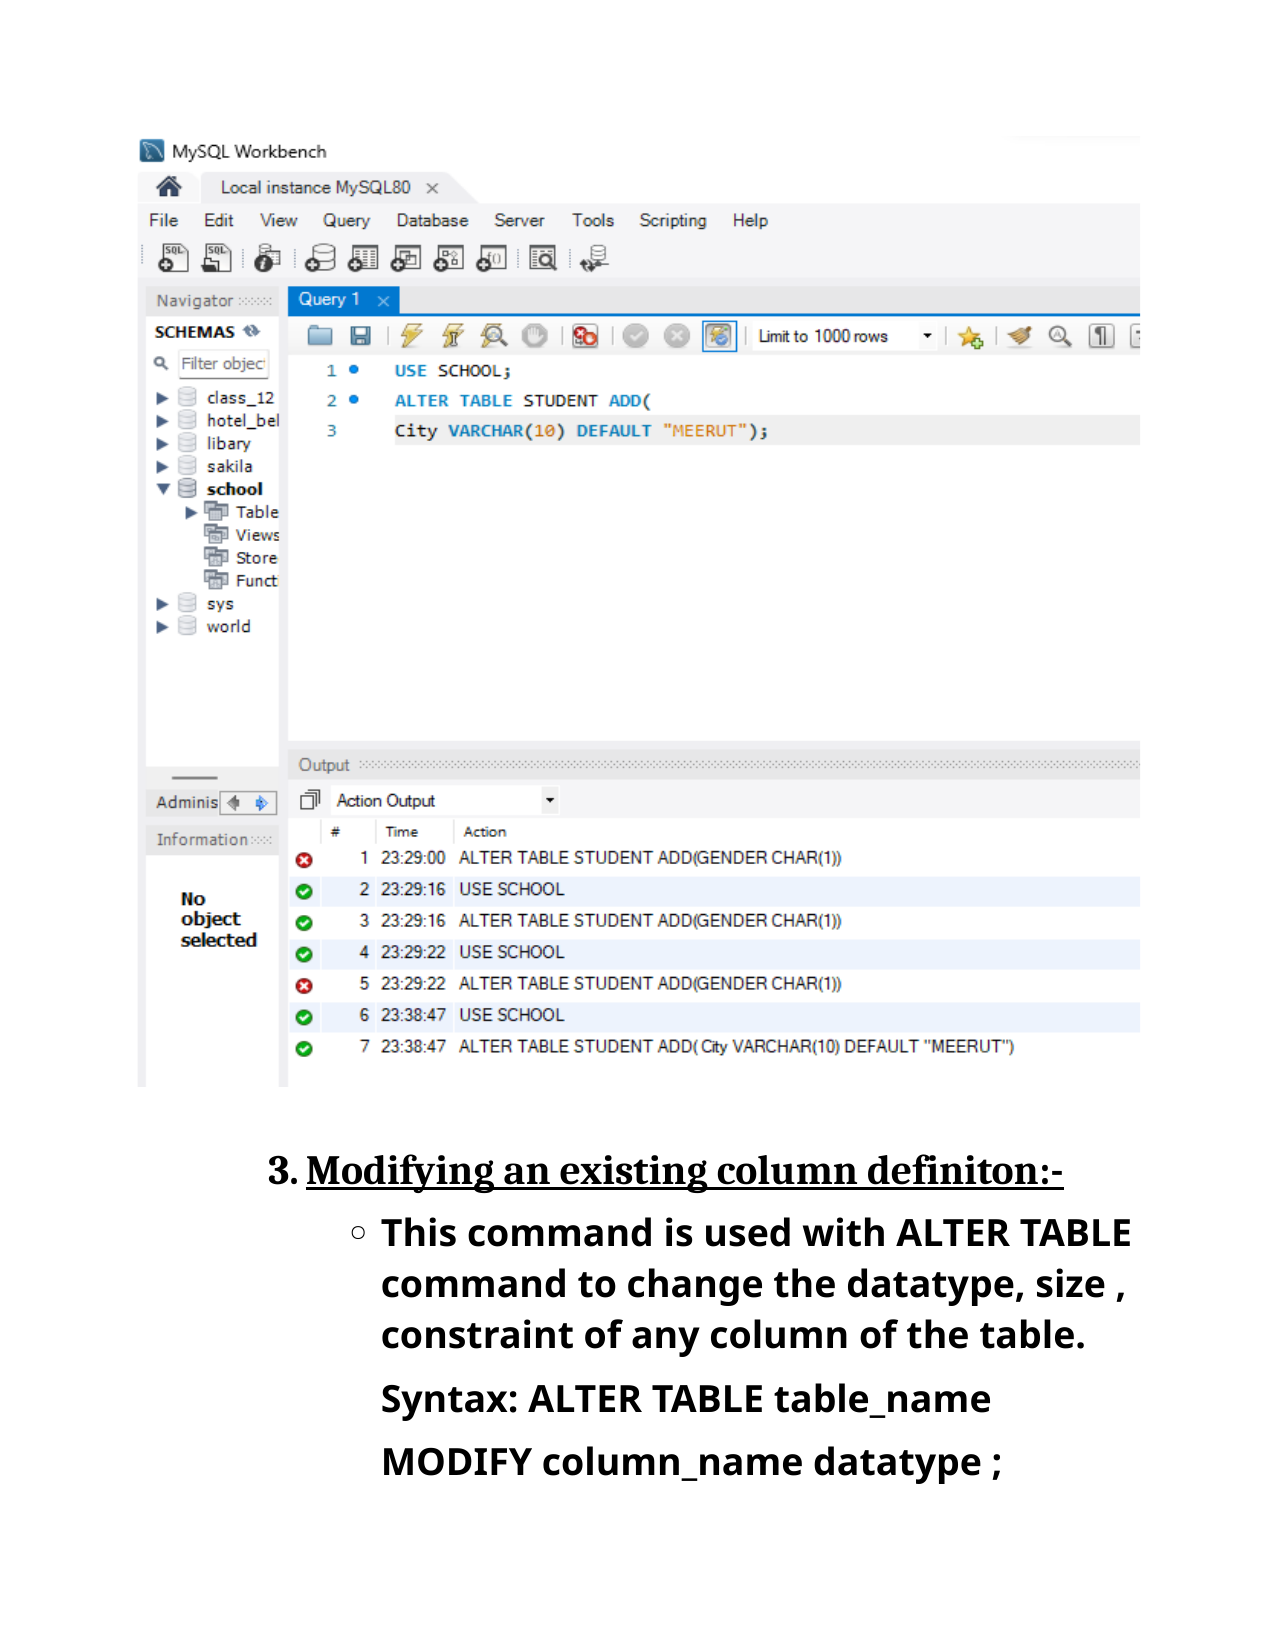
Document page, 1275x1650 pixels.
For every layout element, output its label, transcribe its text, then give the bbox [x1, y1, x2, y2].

picture [137, 136, 1141, 1087]
list MODIFY column_name datatype ; [343, 1435, 1157, 1486]
list Modifying an existing column definiton:- [268, 1147, 1157, 1195]
list This command is used with ALTER TABLE command to change the datatype, size , constraint of any column of the table. [343, 1207, 1157, 1360]
list Syntax: ALTER TABLE table_name [343, 1372, 1157, 1423]
